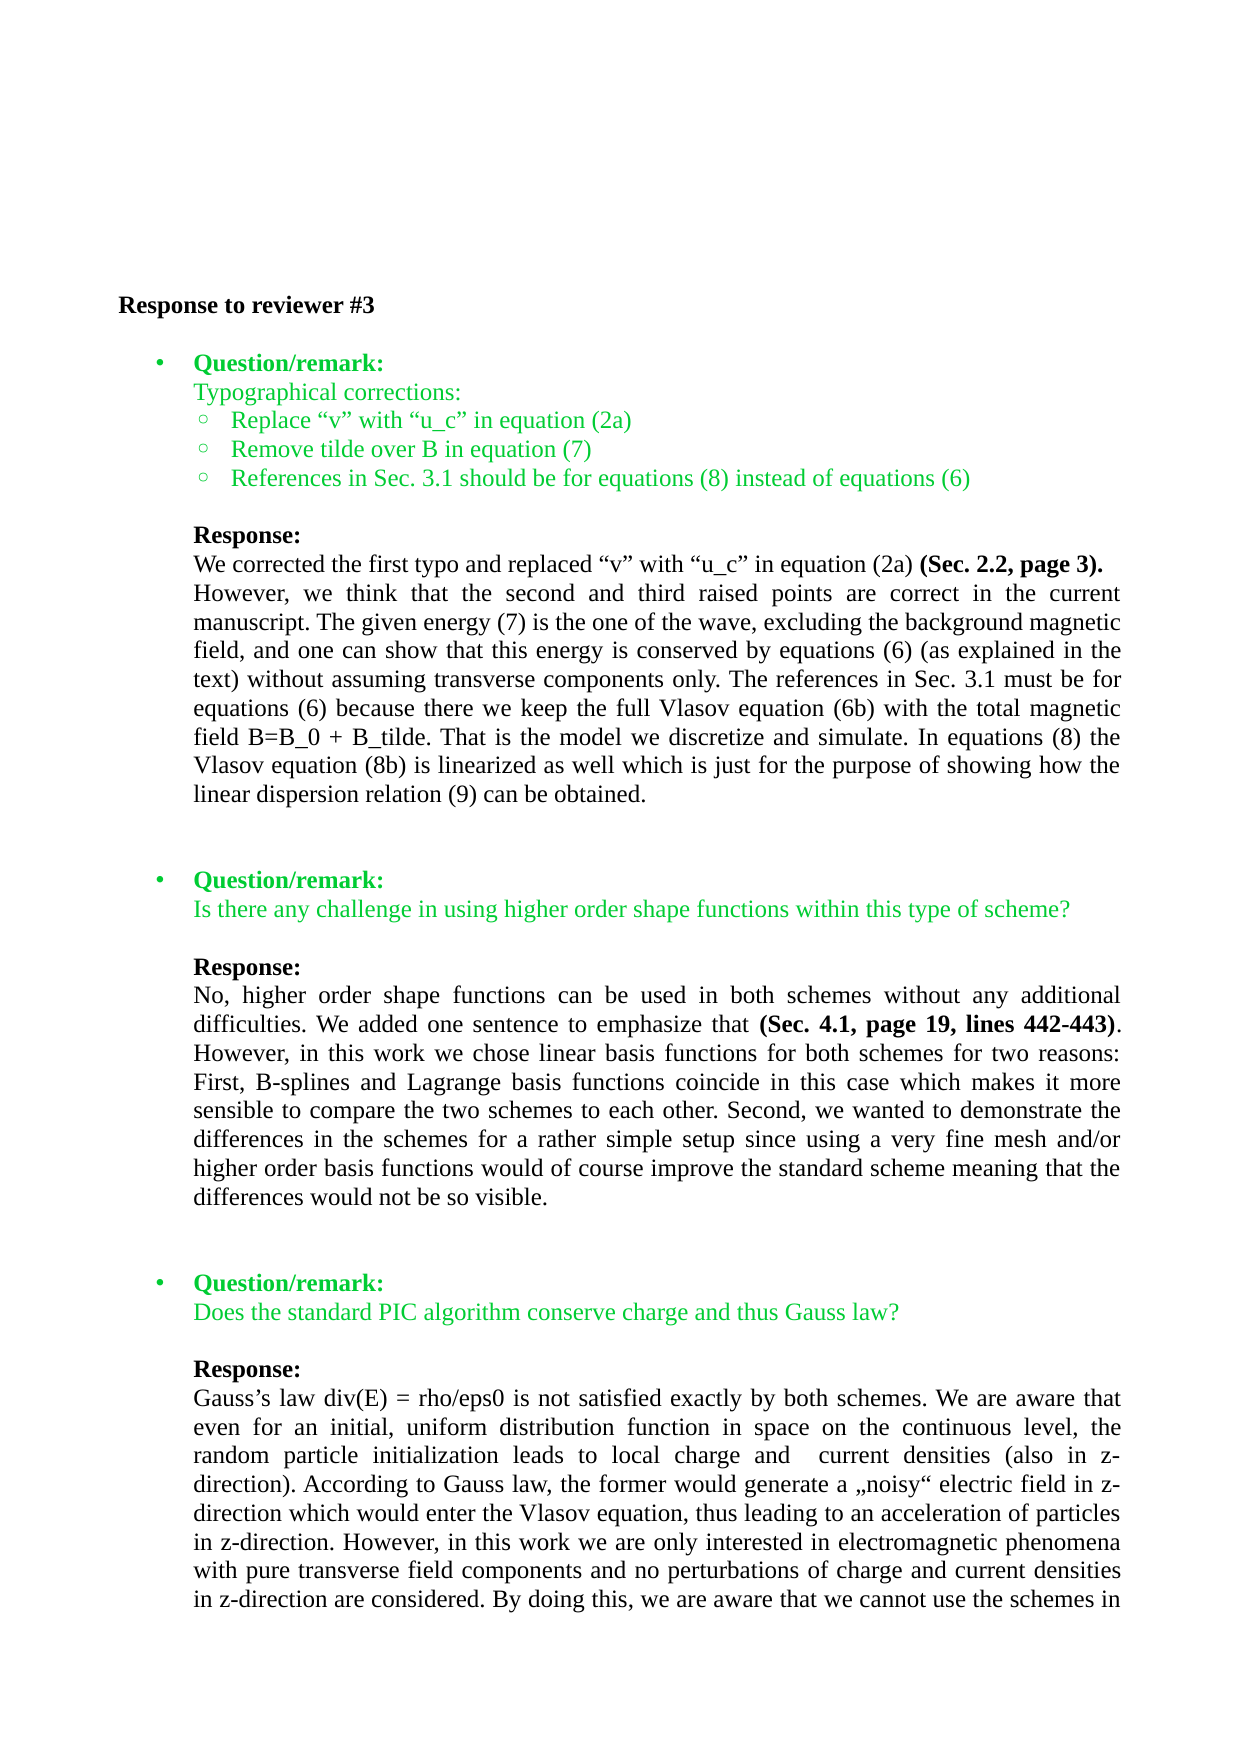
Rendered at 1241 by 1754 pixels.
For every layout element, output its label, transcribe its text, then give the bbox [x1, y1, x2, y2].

list Gauss’s law div(E) = rho/eps0 is not satisfied exactly by both schemes. We are aware that even for an initial, uniform distribution function in space on the continuous level, the random particle initialization leads to local charge and current densities (also in z-direction). According to Gauss law, the former would generate a „noisy“ electric field in z-direction which would enter the Vlasov equation, thus leading to an acceleration of particles in z-direction. However, in this work we are only interested in electromagnetic phenomena with pure transverse field components and no perturbations of charge and current densities in z-direction are considered. By doing this, we are aware that we cannot use the schemes in [156, 1383, 1122, 1613]
text Response to reviewer #3 [118, 291, 1122, 319]
list Response: [156, 1354, 1122, 1383]
list Does the standard PIC algorithm conserve charge and thus Gauss law? [156, 1297, 1122, 1326]
list Question/remark: [156, 1268, 1122, 1297]
list No, higher order shape functions can be used in both schemes without any additional difficulties. We added one sentence to emphasize that (Sec. 4.1, page 19, lines 442-443). However, in this work we chose linear basis functions for both schemes for two reasons: First, B-splines and Lagrange basis functions coincide in this case which makes it more sensible to compare the two schemes to each other. Second, we wanted to demonstrate the differences in the schemes for a rather simple setup since using a very fine mesh and/or higher order basis functions would of course improve the standard scheme meaning that the differences would not be so visible. [156, 981, 1122, 1211]
list However, we think that the second and third raised points are correct in the current manuscript. The given energy (7) is the one of the wave, excluding the background magnetic field, and one can show that this energy is conserved by equations (6) (as explained in the text) without assuming transverse components only. The references in Sec. 3.1 must be for equations (6) because there we keep the full Vlasov equation (6b) with the total magnetic field B=B_0 + B_tilde. That is the model we discretize and simulate. In equations (8) the Vlasov equation (8b) is linearized as well which is just for the purpose of showing how the linear dispersion relation (9) can be obtained. [156, 578, 1122, 808]
list References in Sec. 3.1 should be for equations (8) instead of equations (6) [193, 463, 1122, 492]
list Is there any challenge in using higher order shape functions within this type of scheme? [156, 894, 1122, 923]
list Response: [156, 521, 1122, 549]
list Remove tilde over B in equation (7) [193, 434, 1122, 463]
list We corrected the first typo and replaced “v” with “u_c” in equation (2a) (Sec. 2.2, page 3). [156, 549, 1122, 578]
list Replace “v” with “u_c” in equation (2a) [193, 406, 1122, 434]
list Response: [156, 952, 1122, 981]
list Typographical corrections: [156, 377, 1122, 406]
list Question/remark: [156, 866, 1122, 894]
list Question/remark: [156, 348, 1122, 377]
